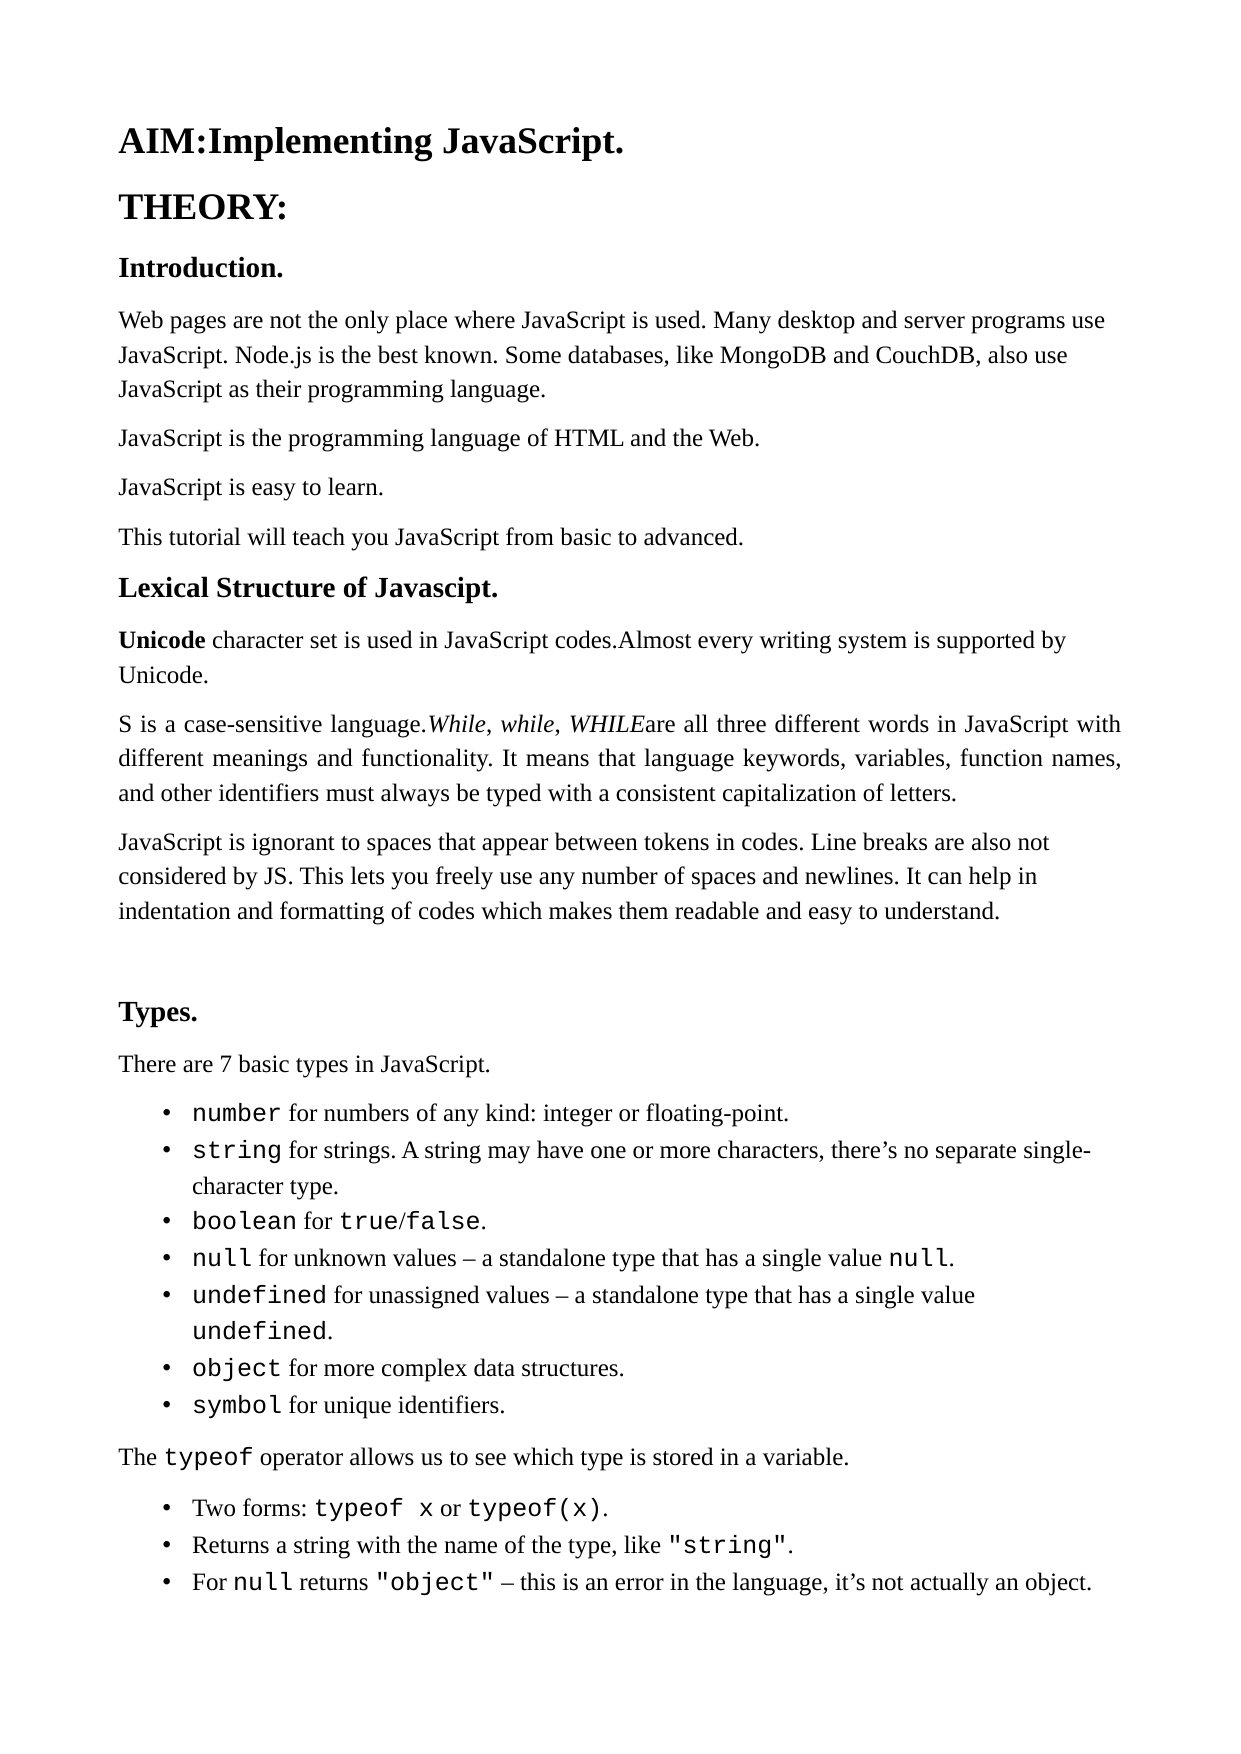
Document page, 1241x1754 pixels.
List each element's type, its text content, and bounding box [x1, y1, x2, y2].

text This tutorial will teach you JavaScript from basic to advanced. [118, 522, 1122, 550]
text Lexical Structure of Javascipt. [118, 571, 1122, 604]
text THEORY: [118, 184, 1122, 227]
list boolean for true/false. [162, 1206, 1122, 1237]
list null for unknown values – a standalone type that has a single value null. [162, 1243, 1122, 1274]
text Web pages are not the only place where JavaScript is used. Many desktop and server programs use JavaScript. Node.js is the best known. Some databases, like MongoDB and CouchDB, also use JavaScript as their programming language. [118, 305, 1122, 403]
text JavaScript is the programming language of HTML and the Web. [118, 423, 1122, 452]
list undefined for unassigned values – a standalone type that has a single value undefined. [162, 1280, 1122, 1347]
list symbol for unique identifiers. [162, 1390, 1122, 1421]
list number for numbers of any kind: integer or floating-point. [162, 1098, 1122, 1129]
list For null returns "object" – this is an error in the language, it’s not actually an object. [162, 1567, 1122, 1598]
list Returns a string with the name of the type, like "string". [162, 1531, 1122, 1561]
text Introduction. [118, 251, 1122, 284]
text AIM:Implementing JavaScript. [118, 118, 1122, 161]
text Unicode character set is used in JavaScript codes.Almost every writing system is supported by Unicode. [118, 625, 1122, 689]
list Two forms: typeof x or typeof(x). [162, 1493, 1122, 1524]
text There are 7 basic types in JavaScript. [118, 1049, 1122, 1078]
text JavaScript is easy to learn. [118, 472, 1122, 501]
text JavaScript is ignorant to spaces that appear between tokens in codes. Line breaks are also not considered by JS. This lets you freely use any number of spaces and newlines. It can help in indentation and formatting of codes which makes them readable and easy to understand. [118, 827, 1122, 925]
list object for more complex data structures. [162, 1353, 1122, 1384]
text S is a case-sensitive language.While, while, WHILEare all three different words in JavaScript with different meanings and functionality. It means that language keywords, variables, function names, and other identifiers must always be typed with a consistent capitalization of letters. [118, 709, 1122, 807]
text Types. [118, 994, 1122, 1028]
text The typeof operator allows us to see which type is stored in a variable. [118, 1442, 1122, 1473]
list string for strings. A string may have one or more characters, there’s no separate single-character type. [162, 1135, 1122, 1200]
